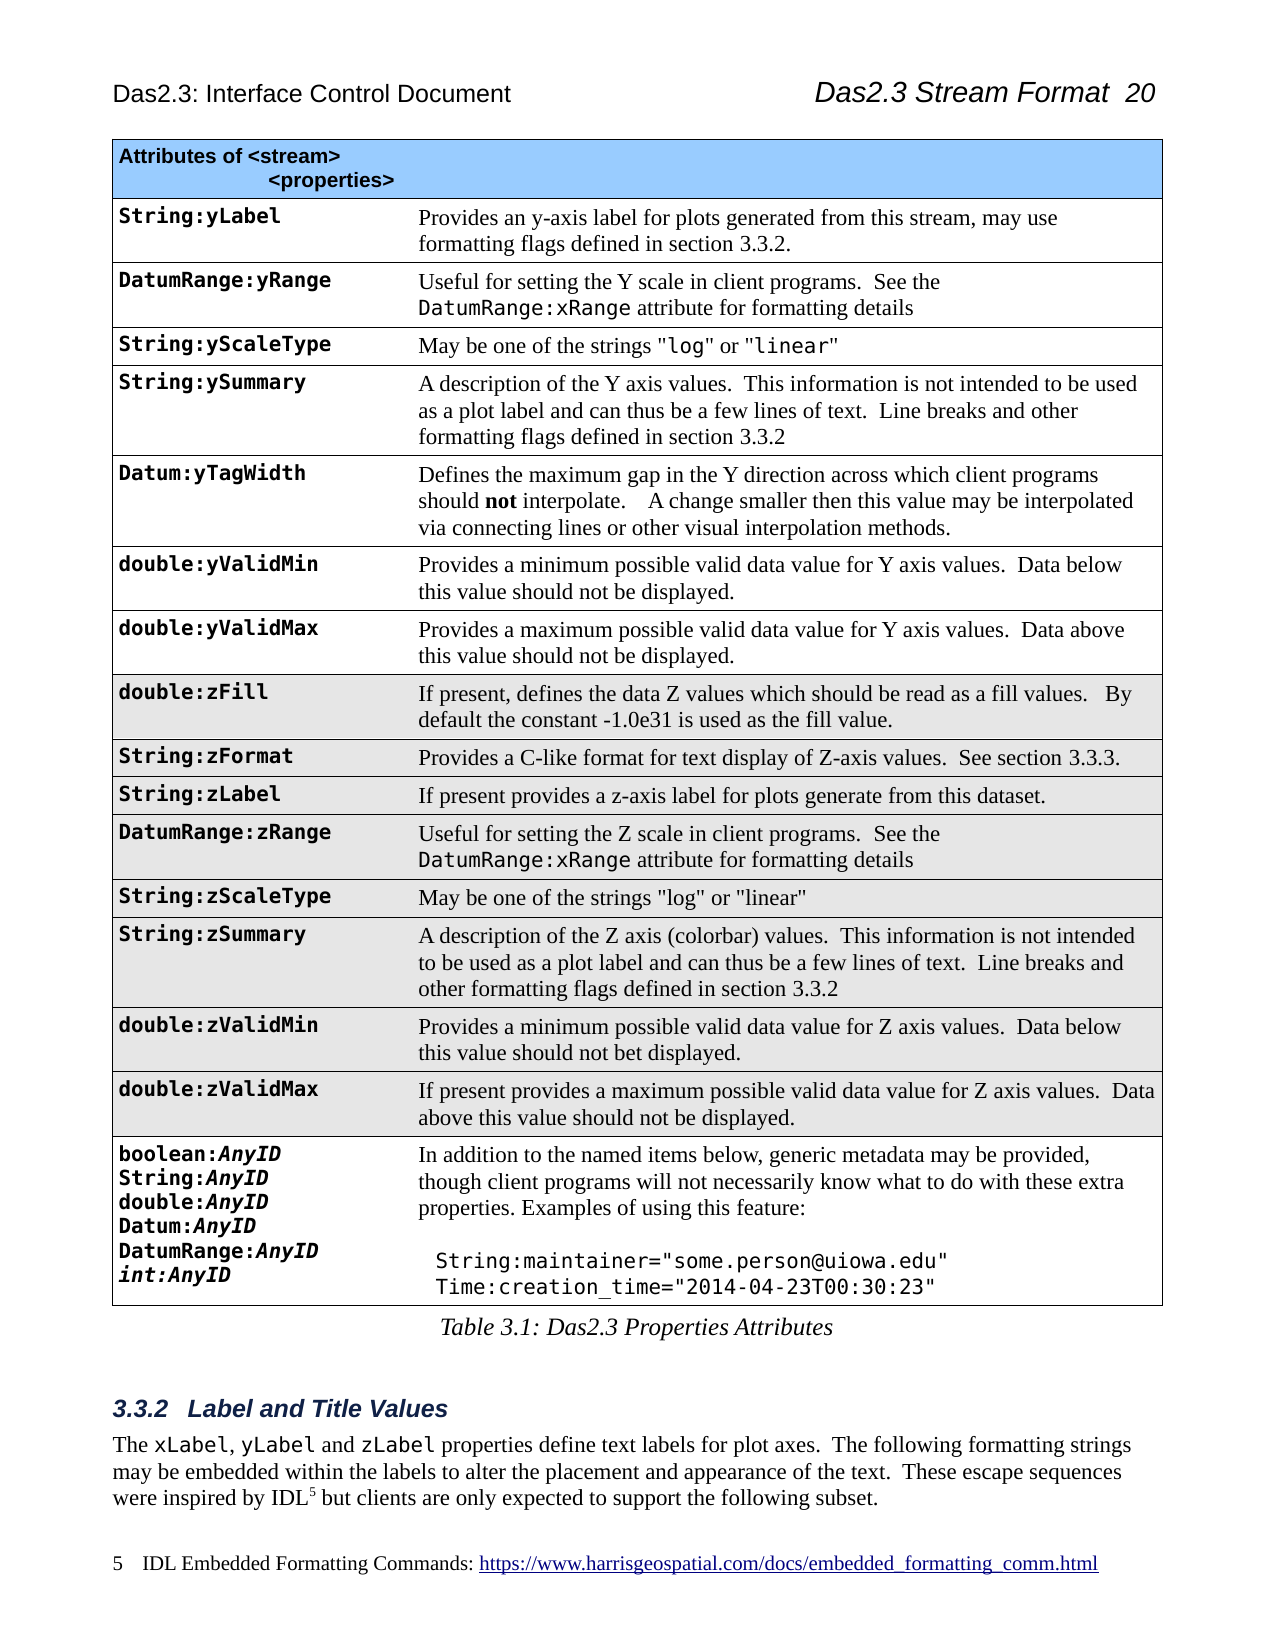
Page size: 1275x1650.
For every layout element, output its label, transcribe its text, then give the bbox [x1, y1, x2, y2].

table_cell String:ySummary [113, 366, 412, 455]
table_cell String:zScaleType [113, 880, 412, 917]
table_cell Provides a maximum possible valid data value for Y axis values. Data above this value should not be displayed. [413, 611, 1162, 674]
table_cell Provides a minimum possible valid data value for Y axis values. Data below this value should not be displayed. [413, 547, 1162, 610]
table_cell double:zValidMax [113, 1072, 412, 1136]
table_cell Provides a minimum possible valid data value for Z axis values. Data below this value should not bet displayed. [413, 1008, 1162, 1071]
table_header Attributes of <stream> <properties> [113, 140, 1162, 198]
table_cell double:yValidMax [113, 611, 412, 674]
table_cell A description of the Y axis values. This information is not intended to be used as a plot label and can thus be a few lines of text. Line breaks and other formatting flags defined in section 3.3.2 [413, 366, 1162, 455]
table_cell boolean:AnyID String:AnyID double:AnyID Datum:AnyID DatumRange:AnyID int:AnyID [113, 1137, 412, 1305]
table_cell A description of the Z axis (colorbar) values. This information is not intended to be used as a plot label and can thus be a few lines of text. Line breaks and other formatting flags defined in section 3.3.2 [413, 918, 1162, 1007]
table_cell May be one of the strings "log" or "linear" [413, 880, 1162, 917]
table_cell May be one of the strings "log" or "linear" [413, 328, 1162, 364]
table_cell If present provides a maximum possible valid data value for Z axis values. Data above this value should not be displayed. [413, 1072, 1162, 1136]
subtitle Label and Title Values [112, 1394, 1162, 1422]
text IDL Embedded Formatting Commands: https://www.harrisgeospatial.com/docs/embedded_formatting_comm.html [112, 1551, 1162, 1575]
table_cell double:zValidMin [113, 1008, 412, 1071]
table_cell Useful for setting the Z scale in client programs. See the DatumRange:xRange attribute for formatting details [413, 815, 1162, 879]
table_cell double:yValidMin [113, 547, 412, 610]
table_cell String:zFormat [113, 740, 412, 776]
table_cell Provides an y-axis label for plots generated from this stream, may use formatting flags defined in section 3.3.2. [413, 199, 1162, 262]
table_cell String:yLabel [113, 199, 412, 262]
table_cell String:yScaleType [113, 328, 412, 364]
text Table 3.1: Das2.3 Properties Attributes [112, 1312, 1162, 1340]
table_cell In addition to the named items below, generic metadata may be provided, though client programs will not necessarily know what to do with these extra properties. Examples of using this feature: String:maintainer="some.person@uiowa.edu" Time:creation_time="2014-04-23T00:30:23" [413, 1137, 1162, 1305]
table_cell Provides a C-like format for text display of Z-axis values. See section 3.3.3. [413, 740, 1162, 776]
table_cell DatumRange:yRange [113, 263, 412, 327]
table_cell String:zLabel [113, 777, 412, 814]
table_cell String:zSummary [113, 918, 412, 1007]
table_cell Defines the maximum gap in the Y direction across which client programs should not interpolate. A change smaller then this value may be interpolated via connecting lines or other visual interpolation methods. [413, 456, 1162, 546]
table_cell Useful for setting the Y scale in client programs. See the DatumRange:xRange attribute for formatting details [413, 263, 1162, 327]
table_cell double:zFill [113, 675, 412, 738]
table_cell If present provides a z-axis label for plots generate from this dataset. [413, 777, 1162, 814]
table_cell DatumRange:zRange [113, 815, 412, 879]
table_cell If present, defines the data Z values which should be read as a fill values. By default the constant -1.0e31 is used as the fill value. [413, 675, 1162, 738]
text The xLabel, yLabel and zLabel properties define text labels for plot axes. The following formatting strings may be embedded within the labels to alter the placement and appearance of the text. These escape sequences were inspired by IDL but clients are only expected to support the following subset. [112, 1431, 1162, 1510]
table_cell Datum:yTagWidth [113, 456, 412, 546]
